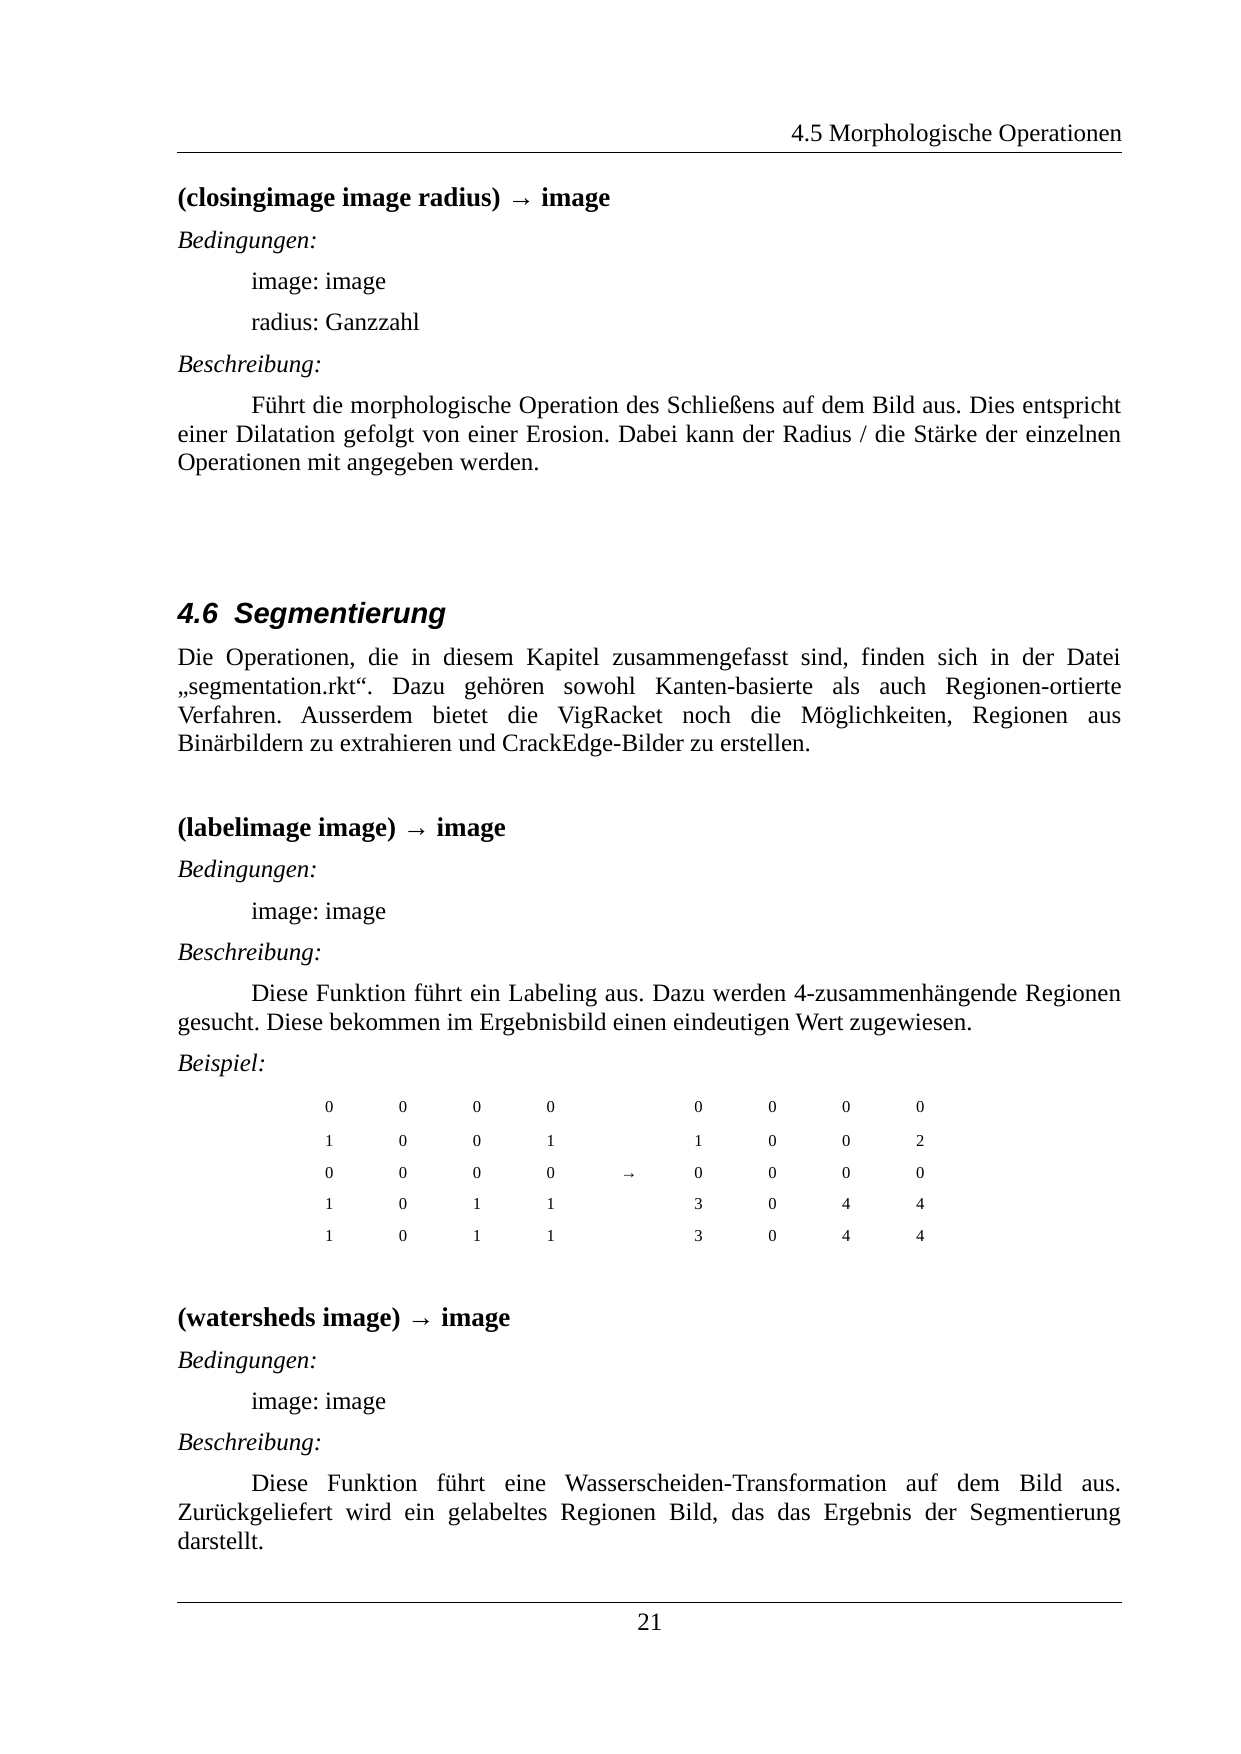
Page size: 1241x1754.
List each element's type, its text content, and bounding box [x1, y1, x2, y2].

text 0 0 0 0 0 0 0 0 [177, 1089, 1122, 1118]
text Diese Funktion führt eine Wasserscheiden-Transformation auf dem Bild aus. Zurückgeliefert wird ein gelabeltes Regionen Bild, das das Ergebnis der Segmentierung darstellt. [177, 1468, 1122, 1555]
text Bedingungen: [177, 1345, 1122, 1373]
text image: image [177, 266, 1122, 295]
text (watersheds image) → image [177, 1301, 1122, 1332]
subtitle 4.6 Segmentierung [177, 596, 1122, 630]
text Die Operationen, die in diesem Kapitel zusammengefasst sind, finden sich in der Datei „segmentation.rkt“. Dazu gehören sowohl Kanten-basierte als auch Regionen-ortierte Verfahren. Ausserdem bietet die VigRacket noch die Möglichkeiten, Regionen aus Binärbildern zu extrahieren und CrackEdge-Bilder zu erstellen. [177, 642, 1122, 757]
text radius: Ganzzahl [177, 307, 1122, 336]
text image: image [177, 1386, 1122, 1415]
text (labelimage image) → image [177, 811, 1122, 842]
text image: image [177, 896, 1122, 924]
text Diese Funktion führt ein Labeling aus. Dazu werden 4-zusammenhängende Regionen gesucht. Diese bekommen im Ergebnisbild einen eindeutigen Wert zugewiesen. [177, 978, 1122, 1036]
text Bedingungen: [177, 225, 1122, 254]
text Führt die morphologische Operation des Schließens auf dem Bild aus. Dies entspricht einer Dilatation gefolgt von einer Erosion. Dabei kann der Radius / die Stärke der einzelnen Operationen mit angegeben werden. [177, 390, 1122, 476]
text Beschreibung: [177, 349, 1122, 377]
text Bedingungen: [177, 854, 1122, 883]
text Beispiel: [177, 1048, 1122, 1077]
text 1 0 1 1 3 0 4 4 [177, 1194, 1122, 1213]
text 0 0 0 0 → 0 0 0 0 [177, 1162, 1122, 1182]
text 1 0 1 1 3 0 4 4 [177, 1226, 1122, 1245]
text 1 0 0 1 1 0 0 2 [177, 1131, 1122, 1150]
text Beschreibung: [177, 1427, 1122, 1456]
text Beschreibung: [177, 937, 1122, 966]
text (closingimage image radius) → image [177, 181, 1122, 212]
